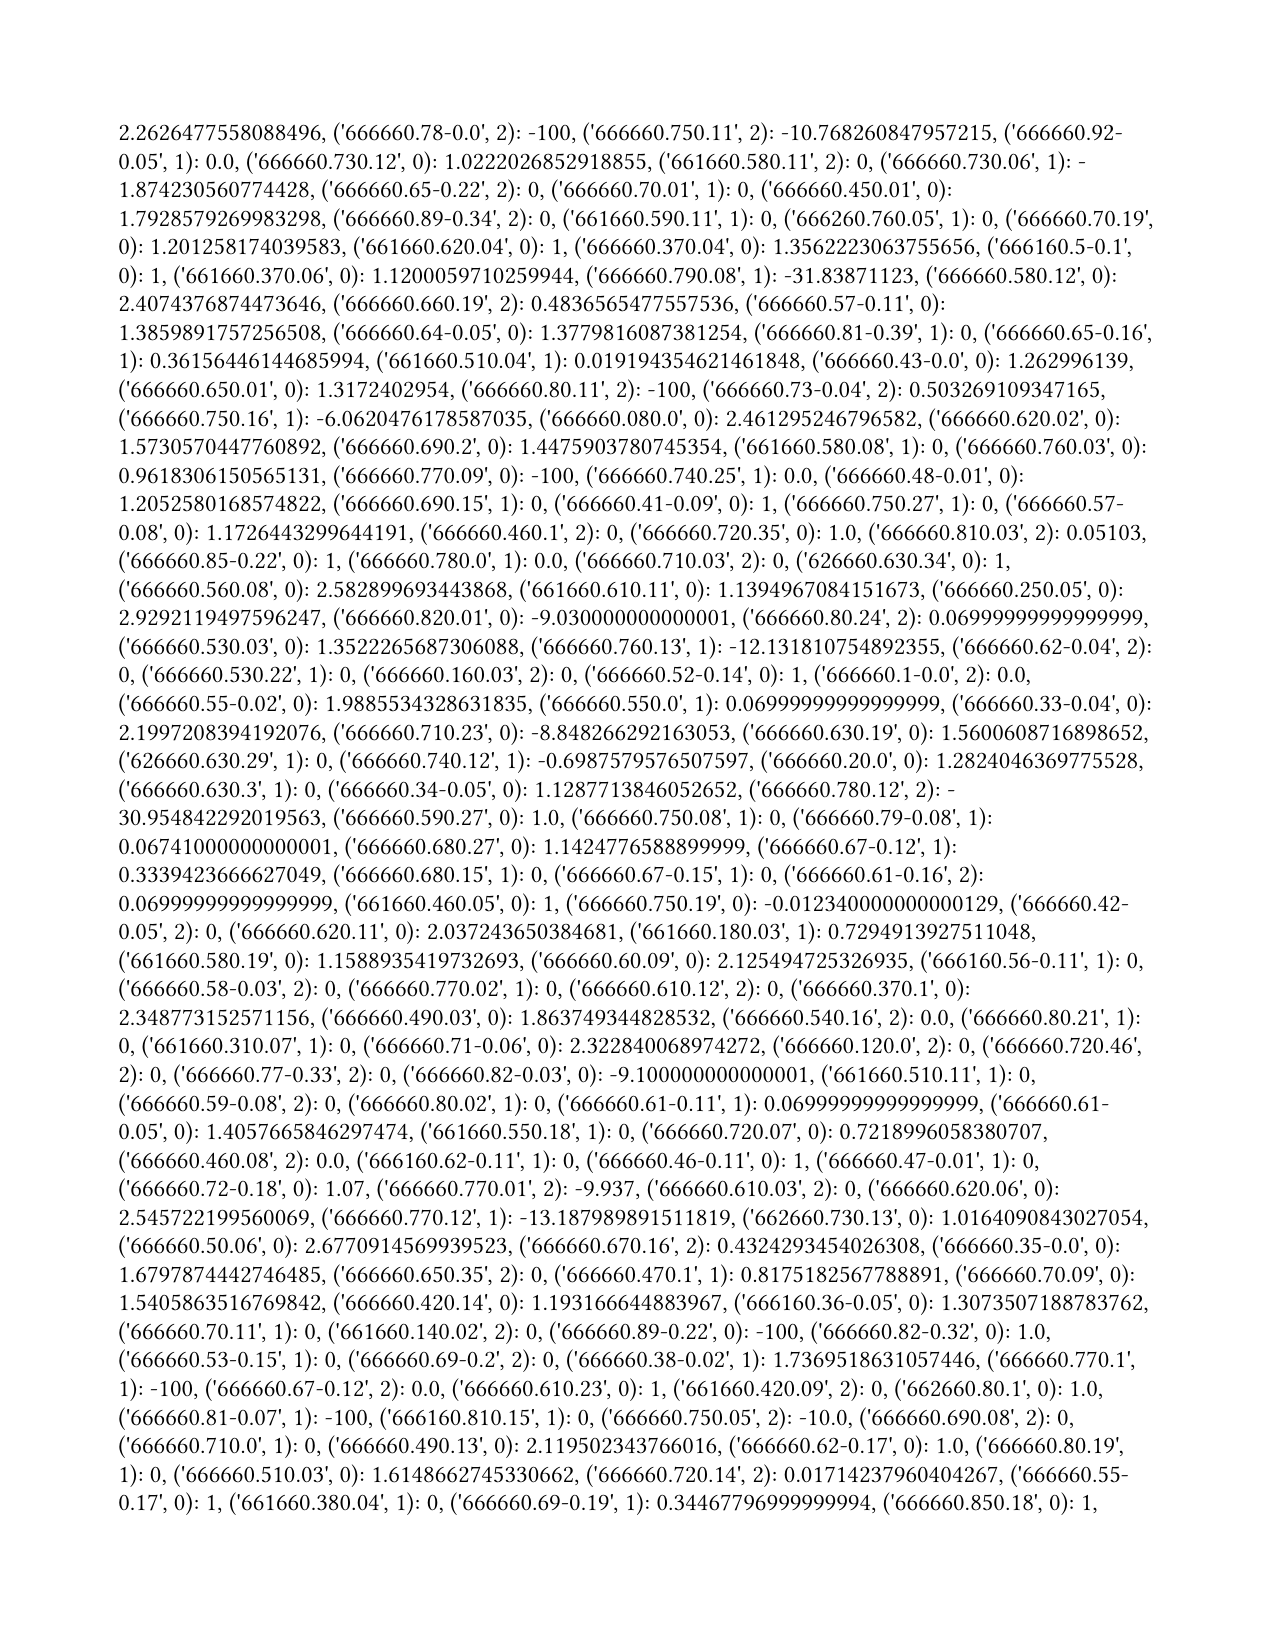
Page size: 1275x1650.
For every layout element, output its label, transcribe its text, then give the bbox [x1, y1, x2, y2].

text 2.2626477558088496, ('666660.78-0.0', 2): -100, ('666660.750.11', 2): -10.768260847957215, ('666660.92-0.05', 1): 0.0, ('666660.730.12', 0): 1.0222026852918855, ('661660.580.11', 2): 0, ('666660.730.06', 1): -1.874230560774428, ('666660.65-0.22', 2): 0, ('666660.70.01', 1): 0, ('666660.450.01', 0): 1.7928579269983298, ('666660.89-0.34', 2): 0, ('661660.590.11', 1): 0, ('666260.760.05', 1): 0, ('666660.70.19', 0): 1.201258174039583, ('661660.620.04', 0): 1, ('666660.370.04', 0): 1.3562223063755656, ('666160.5-0.1', 0): 1, ('661660.370.06', 0): 1.1200059710259944, ('666660.790.08', 1): -31.83871123, ('666660.580.12', 0): 2.4074376874473646, ('666660.660.19', 2): 0.4836565477557536, ('666660.57-0.11', 0): 1.3859891757256508, ('666660.64-0.05', 0): 1.3779816087381254, ('666660.81-0.39', 1): 0, ('666660.65-0.16', 1): 0.36156446144685994, ('661660.510.04', 1): 0.019194354621461848, ('666660.43-0.0', 0): 1.262996139, ('666660.650.01', 0): 1.3172402954, ('666660.80.11', 2): -100, ('666660.73-0.04', 2): 0.503269109347165, ('666660.750.16', 1): -6.0620476178587035, ('666660.080.0', 0): 2.461295246796582, ('666660.620.02', 0): 1.5730570447760892, ('666660.690.2', 0): 1.4475903780745354, ('661660.580.08', 1): 0, ('666660.760.03', 0): 0.9618306150565131, ('666660.770.09', 0): -100, ('666660.740.25', 1): 0.0, ('666660.48-0.01', 0): 1.2052580168574822, ('666660.690.15', 1): 0, ('666660.41-0.09', 0): 1, ('666660.750.27', 1): 0, ('666660.57-0.08', 0): 1.1726443299644191, ('666660.460.1', 2): 0, ('666660.720.35', 0): 1.0, ('666660.810.03', 2): 0.05103, ('666660.85-0.22', 0): 1, ('666660.780.0', 1): 0.0, ('666660.710.03', 2): 0, ('626660.630.34', 0): 1, ('666660.560.08', 0): 2.582899693443868, ('661660.610.11', 0): 1.1394967084151673, ('666660.250.05', 0): 2.9292119497596247, ('666660.820.01', 0): -9.030000000000001, ('666660.80.24', 2): 0.06999999999999999, ('666660.530.03', 0): 1.3522265687306088, ('666660.760.13', 1): -12.131810754892355, ('666660.62-0.04', 2): 0, ('666660.530.22', 1): 0, ('666660.160.03', 2): 0, ('666660.52-0.14', 0): 1, ('666660.1-0.0', 2): 0.0, ('666660.55-0.02', 0): 1.9885534328631835, ('666660.550.0', 1): 0.06999999999999999, ('666660.33-0.04', 0): 2.1997208394192076, ('666660.710.23', 0): -8.848266292163053, ('666660.630.19', 0): 1.5600608716898652, ('626660.630.29', 1): 0, ('666660.740.12', 1): -0.6987579576507597, ('666660.20.0', 0): 1.2824046369775528, ('666660.630.3', 1): 0, ('666660.34-0.05', 0): 1.1287713846052652, ('666660.780.12', 2): -30.954842292019563, ('666660.590.27', 0): 1.0, ('666660.750.08', 1): 0, ('666660.79-0.08', 1): 0.06741000000000001, ('666660.680.27', 0): 1.1424776588899999, ('666660.67-0.12', 1): 0.3339423666627049, ('666660.680.15', 1): 0, ('666660.67-0.15', 1): 0, ('666660.61-0.16', 2): 0.06999999999999999, ('661660.460.05', 0): 1, ('666660.750.19', 0): -0.012340000000000129, ('666660.42-0.05', 2): 0, ('666660.620.11', 0): 2.037243650384681, ('661660.180.03', 1): 0.7294913927511048, ('661660.580.19', 0): 1.1588935419732693, ('666660.60.09', 0): 2.125494725326935, ('666160.56-0.11', 1): 0, ('666660.58-0.03', 2): 0, ('666660.770.02', 1): 0, ('666660.610.12', 2): 0, ('666660.370.1', 0): 2.348773152571156, ('666660.490.03', 0): 1.863749344828532, ('666660.540.16', 2): 0.0, ('666660.80.21', 1): 0, ('661660.310.07', 1): 0, ('666660.71-0.06', 0): 2.322840068974272, ('666660.120.0', 2): 0, ('666660.720.46', 2): 0, ('666660.77-0.33', 2): 0, ('666660.82-0.03', 0): -9.100000000000001, ('661660.510.11', 1): 0, ('666660.59-0.08', 2): 0, ('666660.80.02', 1): 0, ('666660.61-0.11', 1): 0.06999999999999999, ('666660.61-0.05', 0): 1.4057665846297474, ('661660.550.18', 1): 0, ('666660.720.07', 0): 0.7218996058380707, ('666660.460.08', 2): 0.0, ('666160.62-0.11', 1): 0, ('666660.46-0.11', 0): 1, ('666660.47-0.01', 1): 0, ('666660.72-0.18', 0): 1.07, ('666660.770.01', 2): -9.937, ('666660.610.03', 2): 0, ('666660.620.06', 0): 2.545722199560069, ('666660.770.12', 1): -13.187989891511819, ('662660.730.13', 0): 1.0164090843027054, ('666660.50.06', 0): 2.6770914569939523, ('666660.670.16', 2): 0.4324293454026308, ('666660.35-0.0', 0): 1.6797874442746485, ('666660.650.35', 2): 0, ('666660.470.1', 1): 0.8175182567788891, ('666660.70.09', 0): 1.5405863516769842, ('666660.420.14', 0): 1.193166644883967, ('666160.36-0.05', 0): 1.3073507188783762, ('666660.70.11', 1): 0, ('661660.140.02', 2): 0, ('666660.89-0.22', 0): -100, ('666660.82-0.32', 0): 1.0, ('666660.53-0.15', 1): 0, ('666660.69-0.2', 2): 0, ('666660.38-0.02', 1): 1.7369518631057446, ('666660.770.1', 1): -100, ('666660.67-0.12', 2): 0.0, ('666660.610.23', 0): 1, ('661660.420.09', 2): 0, ('662660.80.1', 0): 1.0, ('666660.81-0.07', 1): -100, ('666160.810.15', 1): 0, ('666660.750.05', 2): -10.0, ('666660.690.08', 2): 0, ('666660.710.0', 1): 0, ('666660.490.13', 0): 2.119502343766016, ('666660.62-0.17', 0): 1.0, ('666660.80.19', 1): 0, ('666660.510.03', 0): 1.6148662745330662, ('666660.720.14', 2): 0.01714237960404267, ('666660.55-0.17', 0): 1, ('661660.380.04', 1): 0, ('666660.69-0.19', 1): 0.34467796999999994, ('666660.850.18', 0): 1, [118, 118, 1157, 1517]
